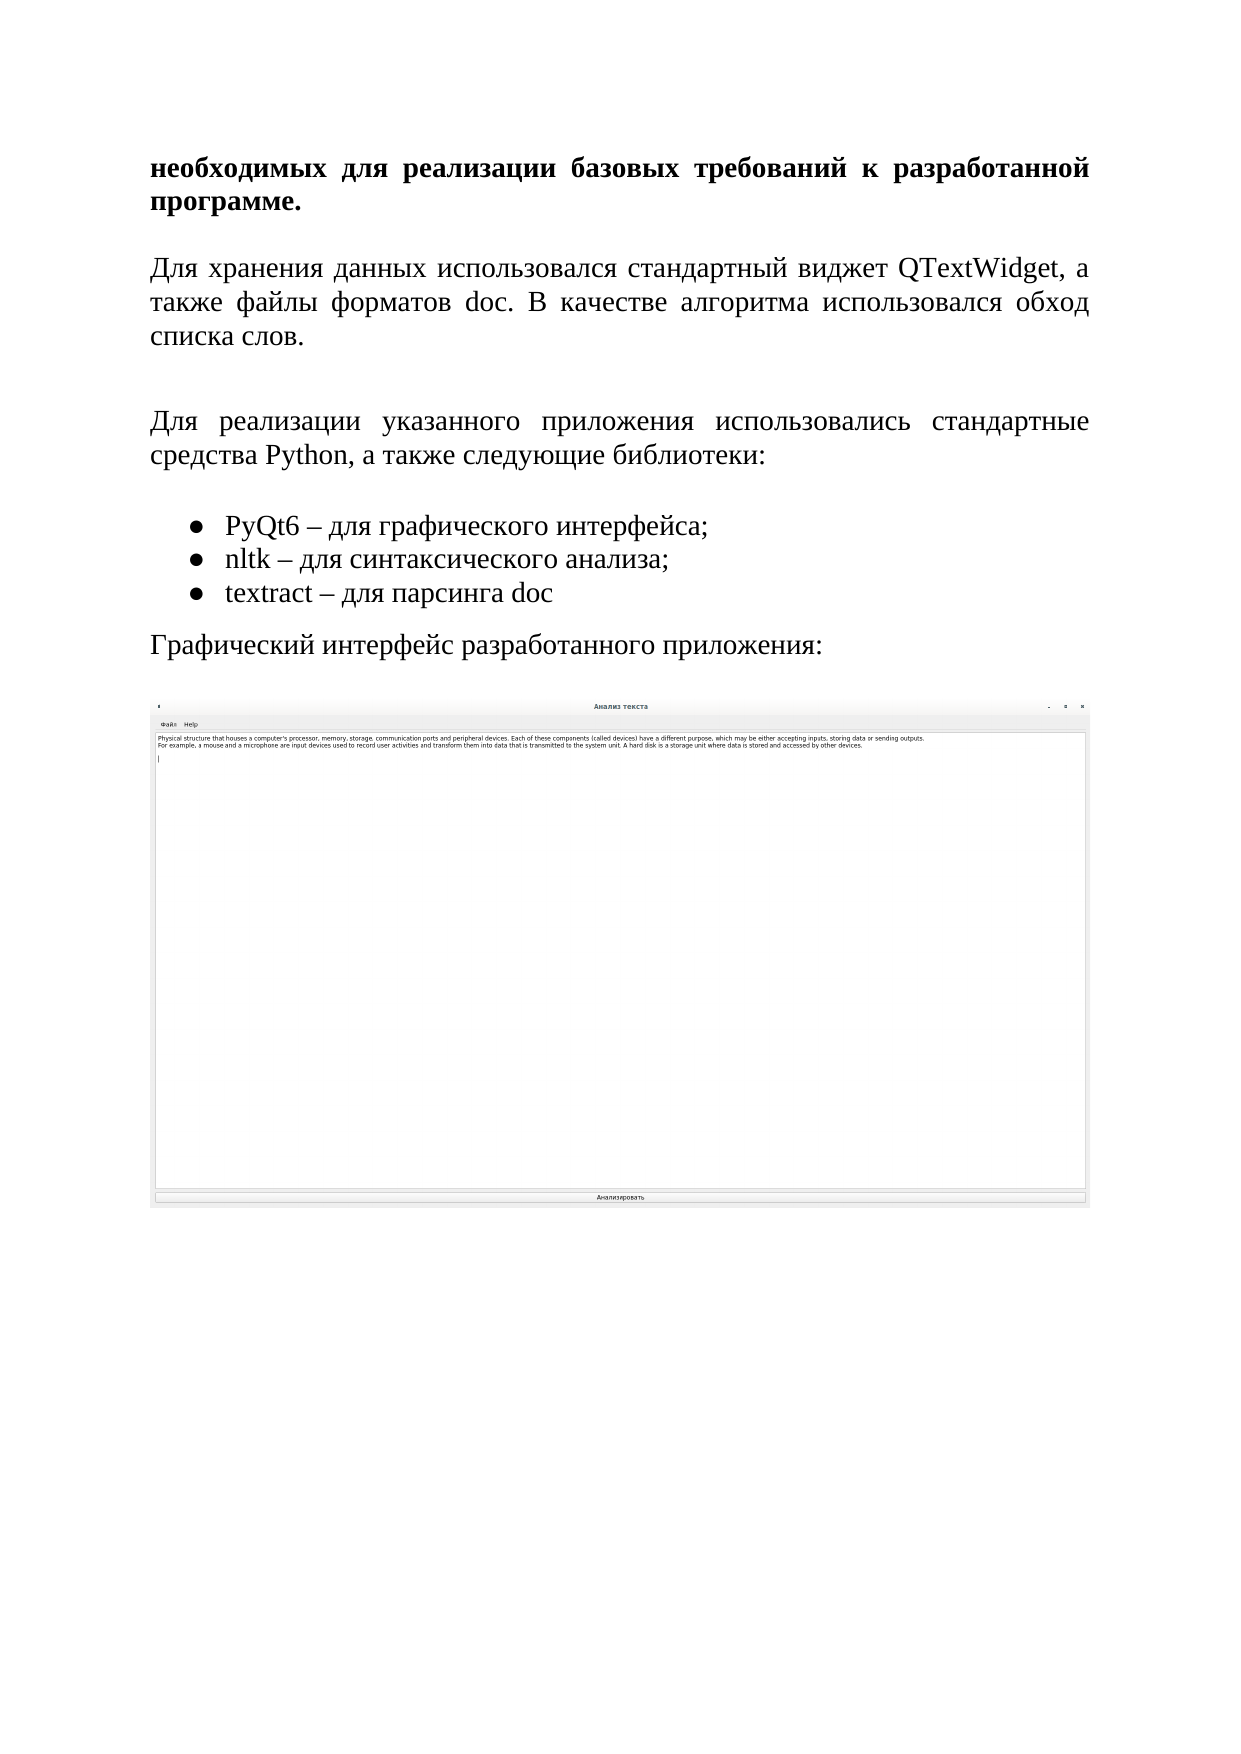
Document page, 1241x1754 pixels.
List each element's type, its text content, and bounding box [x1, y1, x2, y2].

text необходимых для реализации базовых требований к разработанной программе. [150, 150, 1090, 217]
text Для реализации указанного приложения использовались стандартные средства Python, а также следующие библиотеки: [150, 403, 1090, 471]
list PyQt6 – для графического интерфейса; [187, 508, 1090, 542]
list nltk – для синтаксического анализа; [187, 542, 1090, 575]
list textract – для парсинга doc [187, 575, 1090, 609]
text Для хранения данных использовался стандартный виджет QTextWidget, а также файлы форматов doc. В качестве алгоритма использовался обход списка слов. [150, 251, 1090, 351]
text Графический интерфейс разработанного приложения: [150, 627, 1090, 661]
picture [150, 698, 1091, 1208]
